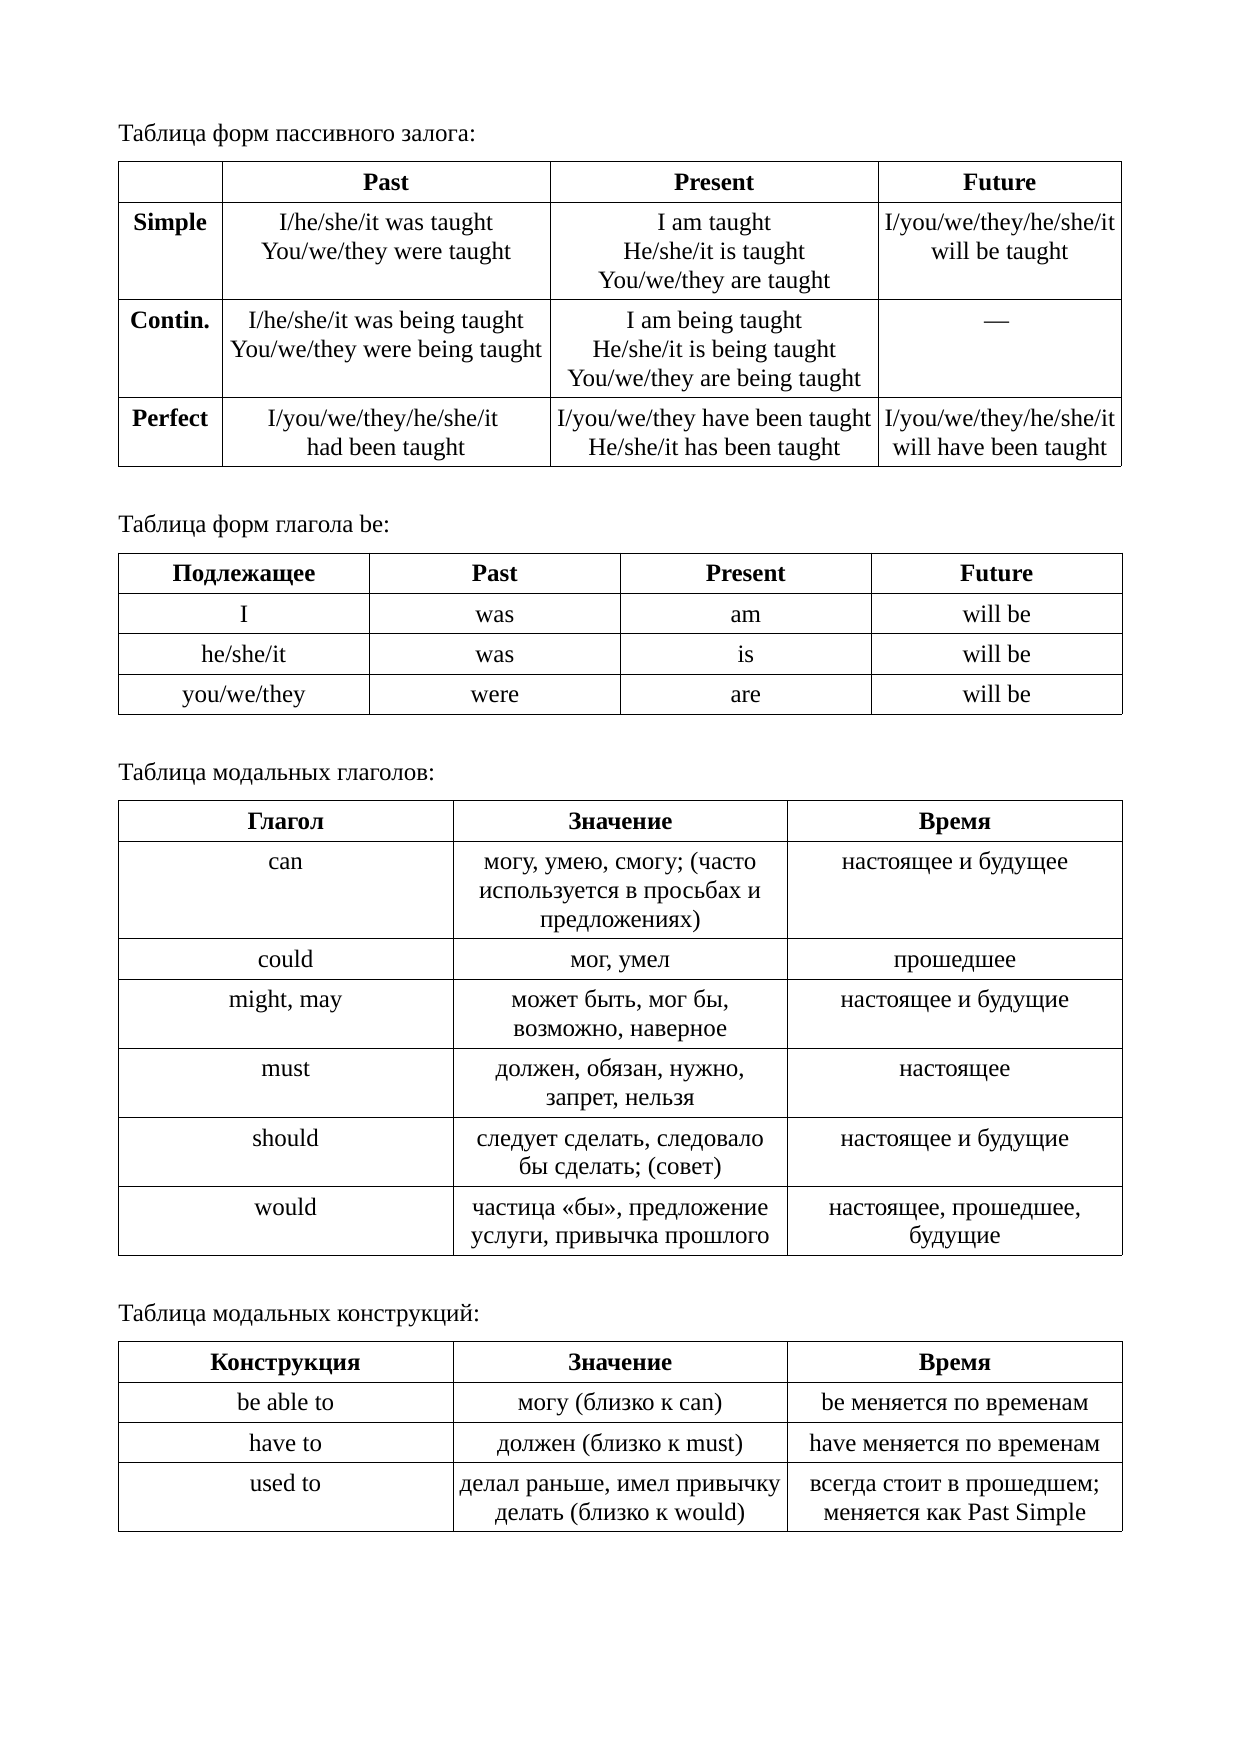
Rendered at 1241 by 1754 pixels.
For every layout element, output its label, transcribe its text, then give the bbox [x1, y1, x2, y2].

table_cell used to [119, 1463, 453, 1531]
table_cell делал раньше, имел привычку делать (близко к would) [454, 1463, 787, 1531]
table_cell прошедшее [788, 939, 1122, 979]
table_cell I/he/she/it was taught You/we/they were taught [223, 203, 550, 299]
table_header Present [621, 554, 871, 593]
table_cell can [119, 842, 453, 938]
table_cell следует сделать, следовало бы сделать; (совет) [454, 1118, 787, 1186]
table_header Конструкция [119, 1342, 453, 1382]
text Таблица модальных конструкций: [118, 1298, 1122, 1327]
table_header Future [879, 162, 1121, 202]
table_cell должен (близко к must) [454, 1423, 787, 1462]
table_cell would [119, 1187, 453, 1255]
text Таблица форм глагола be: [118, 509, 1122, 538]
table_header Past [223, 162, 550, 202]
table_cell I [119, 594, 369, 633]
table_cell частица «бы», предложение услуги, привычка прошлого [454, 1187, 787, 1255]
table_cell настоящее и будущее [788, 842, 1122, 938]
table_header Past [370, 554, 620, 593]
table_cell настоящее [788, 1049, 1122, 1117]
table_cell настоящее, прошедшее, будущие [788, 1187, 1122, 1255]
table_cell I/you/we/they/he/she/it had been taught [223, 398, 550, 466]
table_header Подлежащее [119, 554, 369, 593]
table_header Глагол [119, 801, 453, 841]
table_cell I am being taught He/she/it is being taught You/we/they are being taught [551, 300, 878, 397]
text Таблица форм пассивного залога: [118, 118, 1122, 147]
table_cell is [621, 634, 871, 673]
table_cell were [370, 675, 620, 714]
table_cell — [879, 300, 1121, 397]
table_cell will be [872, 675, 1122, 714]
table_cell I/you/we/they have been taught He/she/it has been taught [551, 398, 878, 466]
text Таблица модальных глаголов: [118, 757, 1122, 786]
table_cell Contin. [119, 300, 222, 397]
table_header [119, 162, 222, 202]
table_cell he/she/it [119, 634, 369, 673]
table_header Значение [454, 801, 787, 841]
table_header Время [788, 1342, 1122, 1382]
table_cell могу, умею, смогу; (часто используется в просьбах и предложениях) [454, 842, 787, 938]
table_cell могу (близко к can) [454, 1383, 787, 1422]
table_cell you/we/they [119, 675, 369, 714]
table_cell am [621, 594, 871, 633]
table_cell Perfect [119, 398, 222, 466]
table_cell настоящее и будущие [788, 980, 1122, 1048]
table_header Present [551, 162, 878, 202]
table_cell I/you/we/they/he/she/it will be taught [879, 203, 1121, 299]
table_cell was [370, 634, 620, 673]
table_header Время [788, 801, 1122, 841]
table_cell I/he/she/it was being taught You/we/they were being taught [223, 300, 550, 397]
table_cell will be [872, 634, 1122, 673]
table_cell I/you/we/they/he/she/it will have been taught [879, 398, 1121, 466]
table_cell настоящее и будущие [788, 1118, 1122, 1186]
table_cell be able to [119, 1383, 453, 1422]
table_cell Simple [119, 203, 222, 299]
table_header Future [872, 554, 1122, 593]
table_cell мог, умел [454, 939, 787, 979]
table_cell was [370, 594, 620, 633]
table_cell I am taught He/she/it is taught You/we/they are taught [551, 203, 878, 299]
table_cell will be [872, 594, 1122, 633]
table_cell should [119, 1118, 453, 1186]
table_cell может быть, мог бы, возможно, наверное [454, 980, 787, 1048]
table_cell должен, обязан, нужно, запрет, нельзя [454, 1049, 787, 1117]
table_cell всегда стоит в прошедшем; меняется как Past Simple [788, 1463, 1122, 1531]
table_cell have to [119, 1423, 453, 1462]
table_cell must [119, 1049, 453, 1117]
table_cell be меняется по временам [788, 1383, 1122, 1422]
table_header Значение [454, 1342, 787, 1382]
table_cell have меняется по временам [788, 1423, 1122, 1462]
table_cell might, may [119, 980, 453, 1048]
table_cell are [621, 675, 871, 714]
table_cell could [119, 939, 453, 979]
